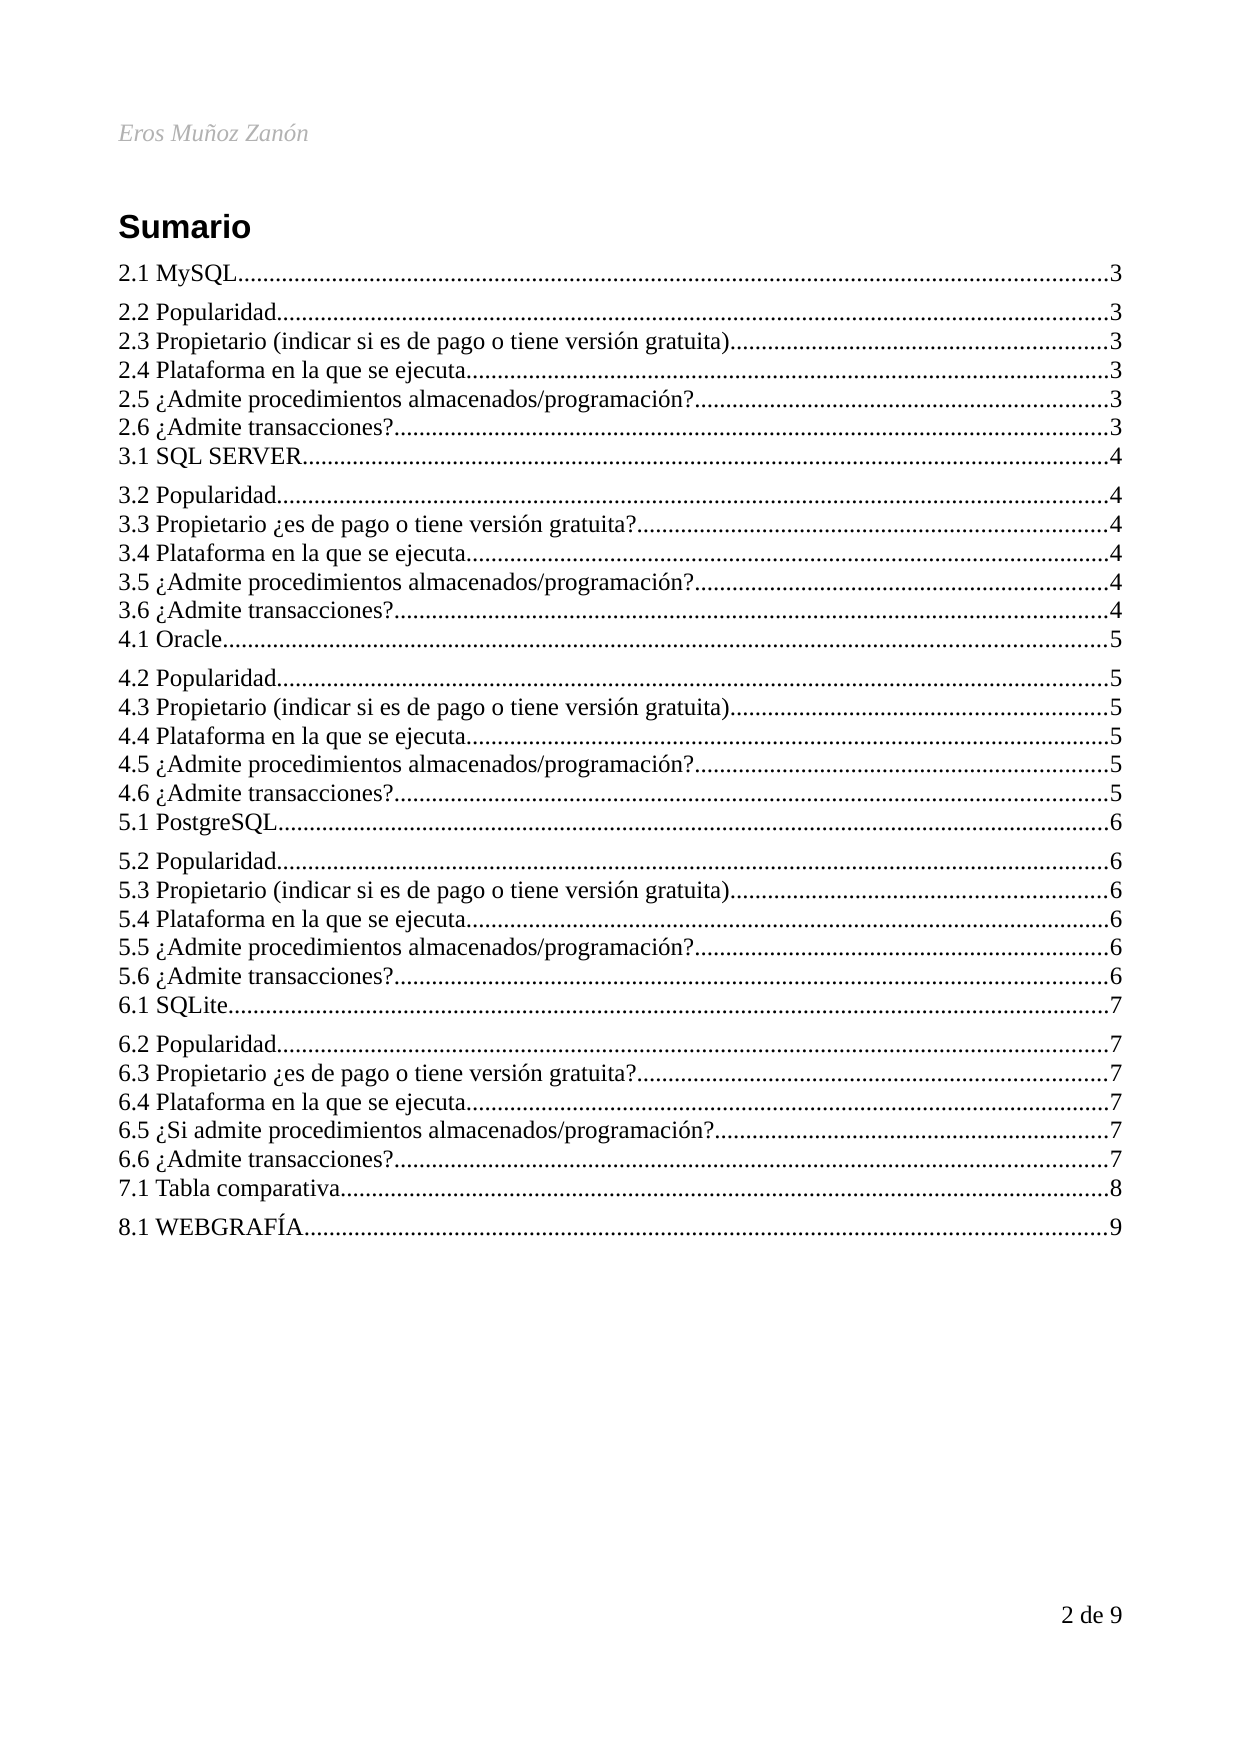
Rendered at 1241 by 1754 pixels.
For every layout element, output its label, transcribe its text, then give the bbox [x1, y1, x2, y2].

text 3.1 SQL SERVER 4 [118, 441, 1122, 470]
text 6.2 Popularidad 7 [118, 1029, 1122, 1058]
text 6.4 Plataforma en la que se ejecuta 7 [118, 1087, 1122, 1115]
text 8.1 WEBGRAFÍA 9 [118, 1212, 1122, 1241]
text 7.1 Tabla comparativa 8 [118, 1173, 1122, 1202]
text 6.1 SQLite 7 [118, 990, 1122, 1019]
text 2.1 MySQL 3 [118, 258, 1122, 287]
text 3.3 Propietario ¿es de pago o tiene versión gratuita? 4 [118, 509, 1122, 538]
text 4.3 Propietario (indicar si es de pago o tiene versión gratuita) 5 [118, 692, 1122, 721]
text 5.3 Propietario (indicar si es de pago o tiene versión gratuita) 6 [118, 875, 1122, 904]
subtitle Sumario [118, 207, 1122, 246]
text 5.6 ¿Admite transacciones? 6 [118, 961, 1122, 990]
text 5.4 Plataforma en la que se ejecuta 6 [118, 904, 1122, 932]
text 6.3 Propietario ¿es de pago o tiene versión gratuita? 7 [118, 1058, 1122, 1087]
text 4.6 ¿Admite transacciones? 5 [118, 778, 1122, 807]
text 6.5 ¿Si admite procedimientos almacenados/programación? 7 [118, 1115, 1122, 1144]
text 5.2 Popularidad 6 [118, 846, 1122, 875]
text 4.4 Plataforma en la que se ejecuta 5 [118, 721, 1122, 749]
text 4.1 Oracle 5 [118, 624, 1122, 653]
text 3.5 ¿Admite procedimientos almacenados/programación? 4 [118, 567, 1122, 595]
text 2.3 Propietario (indicar si es de pago o tiene versión gratuita) 3 [118, 326, 1122, 355]
text 3.4 Plataforma en la que se ejecuta 4 [118, 538, 1122, 567]
text 3.6 ¿Admite transacciones? 4 [118, 595, 1122, 624]
text 4.2 Popularidad 5 [118, 663, 1122, 692]
text 2.6 ¿Admite transacciones? 3 [118, 412, 1122, 441]
text 2.5 ¿Admite procedimientos almacenados/programación? 3 [118, 384, 1122, 412]
text 2.2 Popularidad 3 [118, 297, 1122, 326]
text 2.4 Plataforma en la que se ejecuta 3 [118, 355, 1122, 384]
text 6.6 ¿Admite transacciones? 7 [118, 1144, 1122, 1173]
text 3.2 Popularidad 4 [118, 480, 1122, 509]
text 4.5 ¿Admite procedimientos almacenados/programación? 5 [118, 749, 1122, 778]
text 5.5 ¿Admite procedimientos almacenados/programación? 6 [118, 932, 1122, 961]
text 5.1 PostgreSQL 6 [118, 807, 1122, 836]
